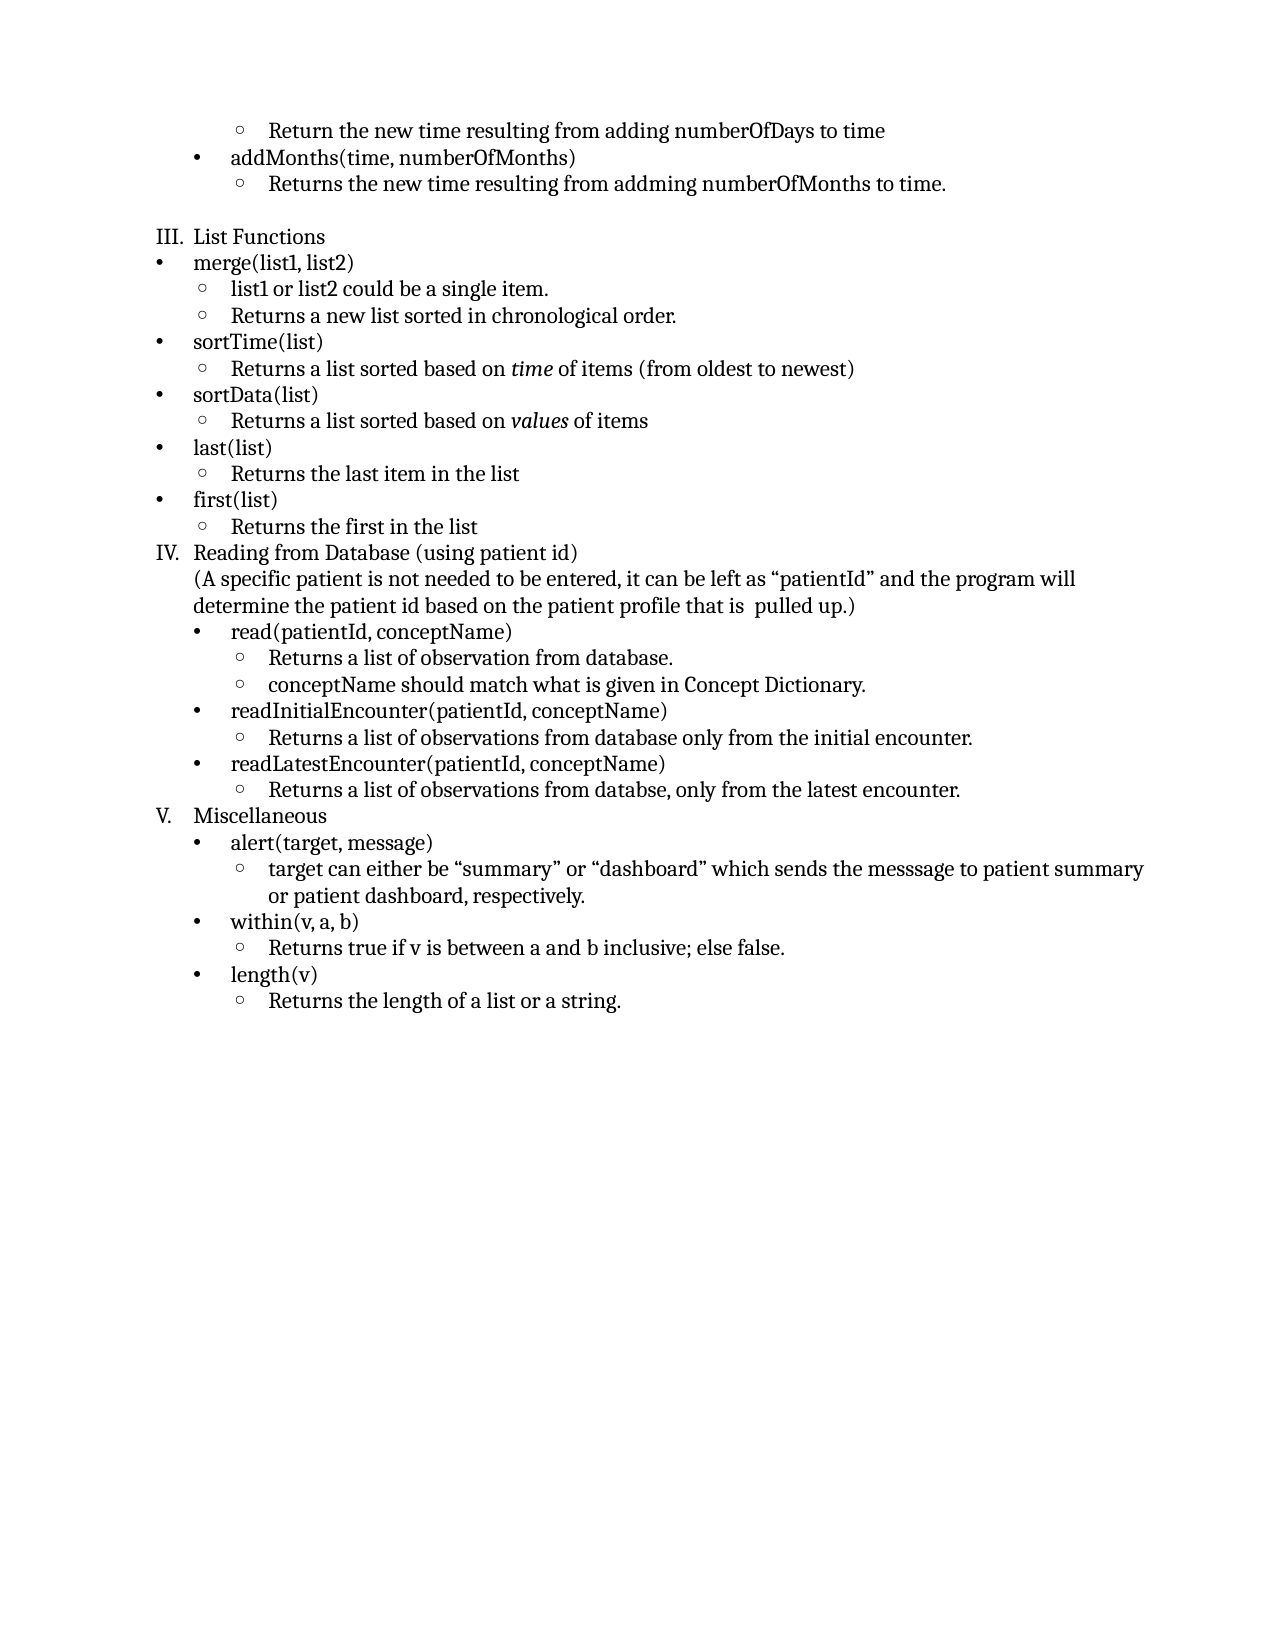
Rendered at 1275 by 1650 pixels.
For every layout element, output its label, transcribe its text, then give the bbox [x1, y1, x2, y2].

list Return the new time resulting from adding numberOfDays to time [231, 118, 1157, 144]
list alert(target, message) [193, 830, 1157, 856]
list target can either be “summary” or “dashboard” which sends the messsage to patient summary or patient dashboard, respectively. [231, 856, 1157, 909]
list Returns a list of observations from database only from the initial encounter. [231, 724, 1157, 751]
list sortTime(list) [156, 329, 1157, 355]
list (A specific patient is not needed to be entered, it can be left as “patientId” and the program will determine the patient id based on the patient profile that is pulled up.) [156, 566, 1157, 619]
list Returns a list sorted based on values of items [193, 408, 1157, 434]
list readInitialEncounter(patientId, conceptName) [193, 698, 1157, 724]
list Miscellaneous [156, 803, 1157, 830]
list addMonths(time, numberOfMonths) [193, 144, 1157, 171]
list first(list) [156, 487, 1157, 513]
list List Functions [156, 223, 1157, 250]
list Reading from Database (using patient id) [156, 540, 1157, 566]
list conceptName should match what is given in Concept Dictionary. [231, 672, 1157, 698]
list Returns a list of observation from database. [231, 645, 1157, 672]
list list1 or list2 could be a single item. [193, 276, 1157, 303]
list Returns a list of observations from databse, only from the latest encounter. [231, 777, 1157, 803]
list length(v) [193, 961, 1157, 988]
list readLatestEncounter(patientId, conceptName) [193, 751, 1157, 777]
list Returns the first in the list [193, 513, 1157, 540]
list Returns a new list sorted in chronological order. [193, 303, 1157, 329]
list read(patientId, conceptName) [193, 619, 1157, 645]
list Returns the new time resulting from addming numberOfMonths to time. [231, 171, 1157, 197]
list sortData(list) [156, 382, 1157, 408]
list last(list) [156, 434, 1157, 461]
list Returns the length of a list or a string. [231, 988, 1157, 1014]
list Returns a list sorted based on time of items (from oldest to newest) [193, 355, 1157, 382]
list merge(list1, list2) [156, 250, 1157, 276]
list Returns true if v is between a and b inclusive; else false. [231, 935, 1157, 961]
list within(v, a, b) [193, 909, 1157, 935]
list Returns the last item in the list [193, 461, 1157, 487]
